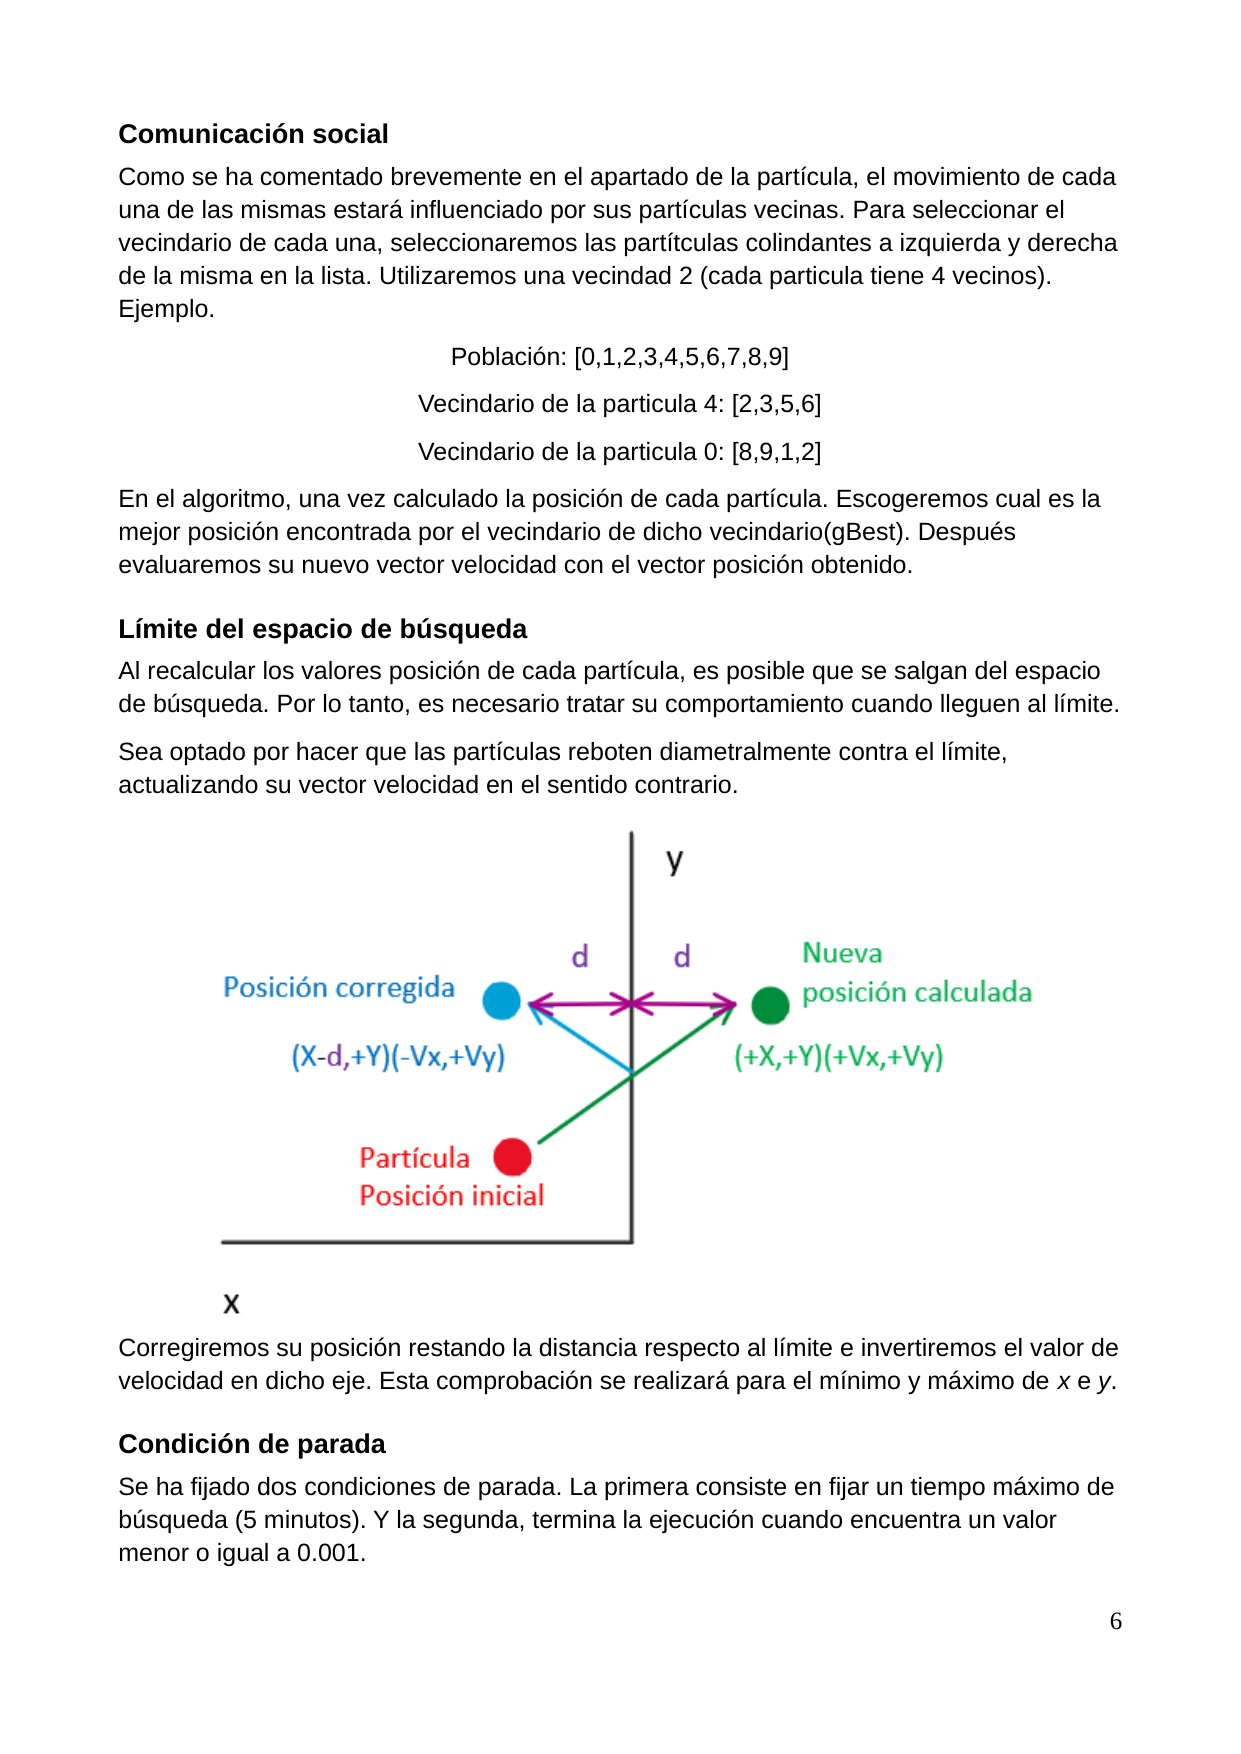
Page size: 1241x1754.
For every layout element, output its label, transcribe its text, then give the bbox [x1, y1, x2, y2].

text Sea optado por hacer que las partículas reboten diametralmente contra el límite, actualizando su vector velocidad en el sentido contrario. [118, 737, 1122, 799]
subtitle Límite del espacio de búsqueda [118, 613, 1122, 644]
text Al recalcular los valores posición de cada partícula, es posible que se salgan del espacio de búsqueda. Por lo tanto, es necesario tratar su comportamiento cuando lleguen al límite. [118, 656, 1122, 718]
text Vecindario de la particula 4: [2,3,5,6] [118, 389, 1122, 418]
text Se ha fijado dos condiciones de parada. La primera consiste en fijar un tiempo máximo de búsqueda (5 minutos). Y la segunda, termina la ejecución cuando encuentra un valor menor o igual a 0.001. [118, 1472, 1122, 1567]
subtitle Comunicación social [118, 118, 1122, 149]
text En el algoritmo, una vez calculado la posición de cada partícula. Escogeremos cual es la mejor posición encontrada por el vecindario de dicho vecindario(gBest). Después evaluaremos su nuevo vector velocidad con el vector posición obtenido. [118, 484, 1122, 579]
text Corregiremos su posición restando la distancia respecto al límite e invertiremos el valor de velocidad en dicho eje. Esta comprobación se realizará para el mínimo y máximo de x e y. [118, 1294, 1122, 1395]
subtitle Condición de parada [118, 1428, 1122, 1460]
text Como se ha comentado brevemente en el apartado de la partícula, el movimiento de cada una de las mismas estará influenciado por sus partículas vecinas. Para seleccionar el vecindario de cada una, seleccionaremos las partítculas colindantes a izquierda y derecha de la misma en la lista. Utilizaremos una vecindad 2 (cada particula tiene 4 vecinos). Ejemplo. [118, 162, 1122, 323]
text Vecindario de la particula 0: [8,9,1,2] [118, 437, 1122, 466]
picture [184, 817, 1056, 1334]
text Población: [0,1,2,3,4,5,6,7,8,9] [118, 342, 1122, 370]
